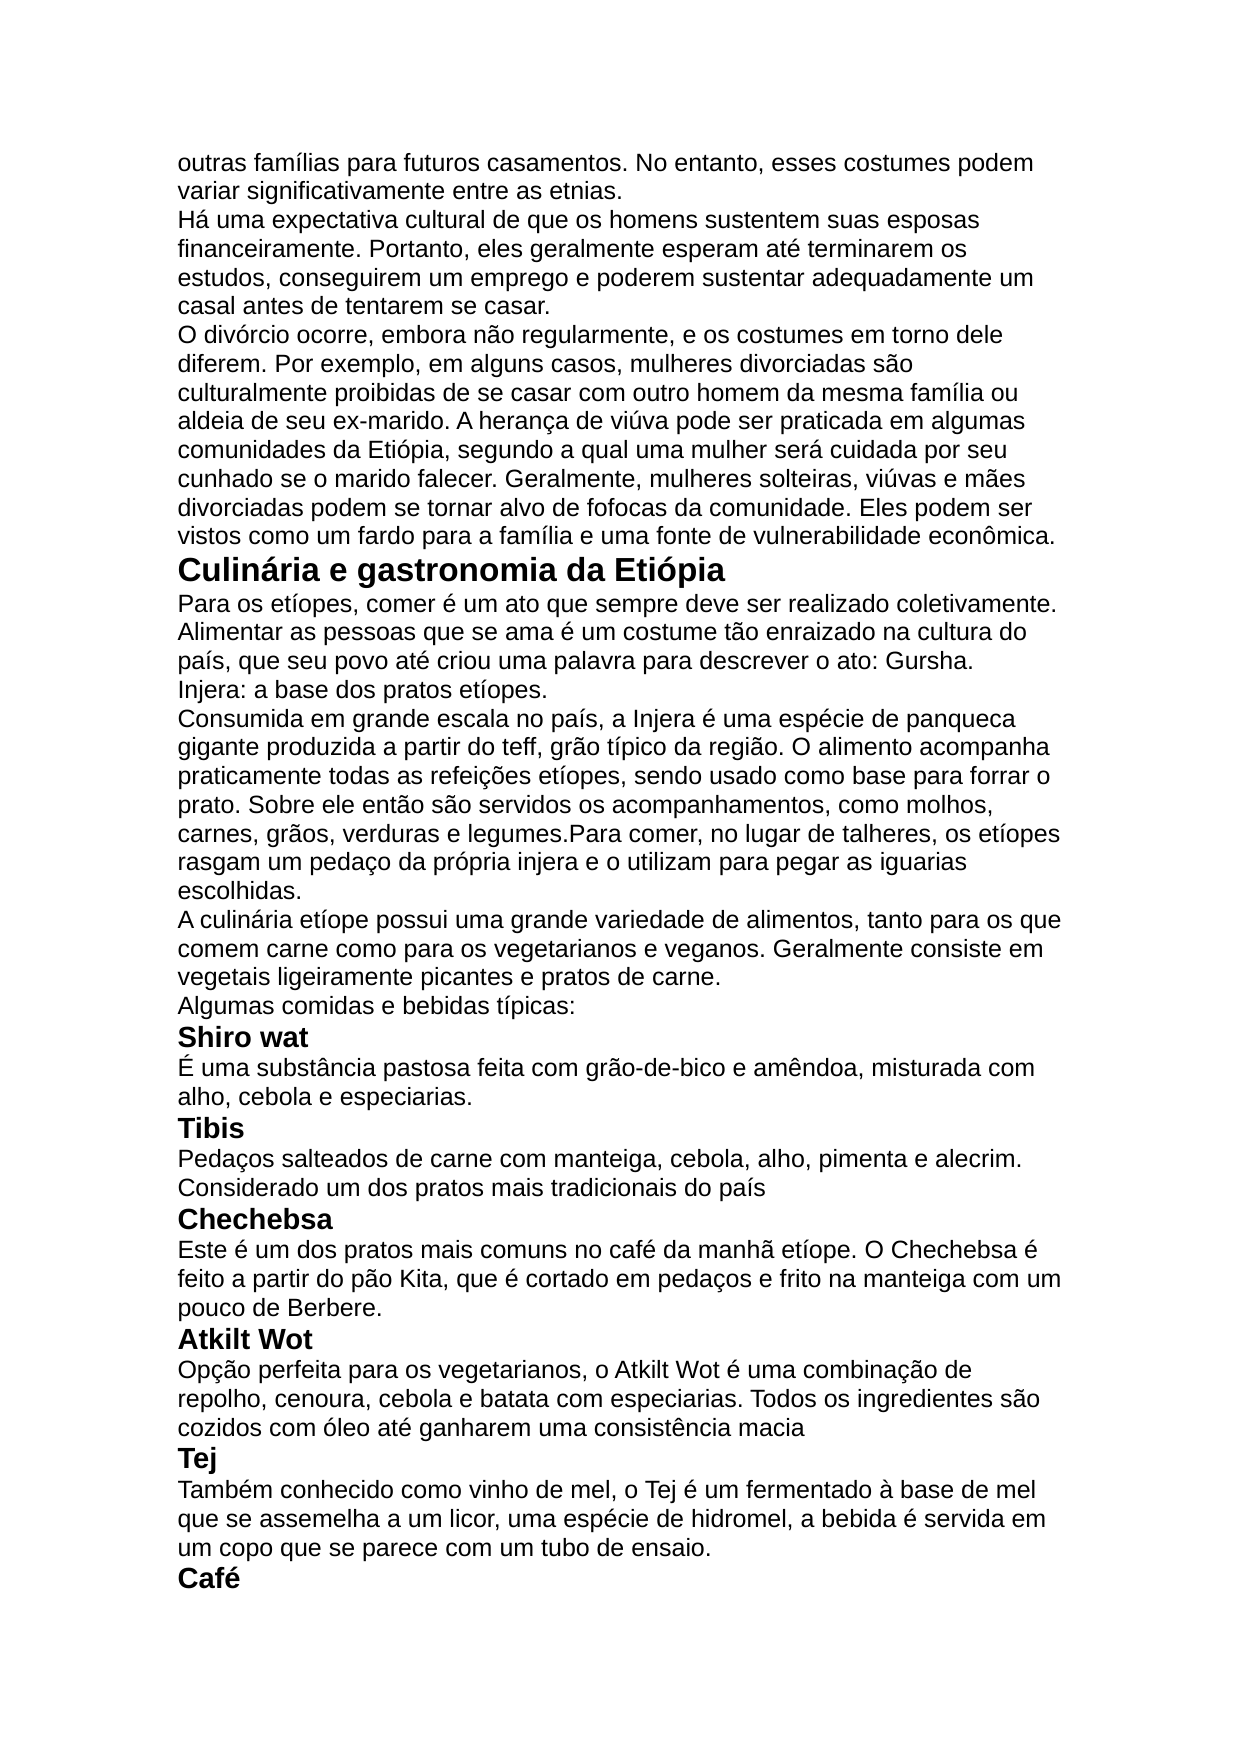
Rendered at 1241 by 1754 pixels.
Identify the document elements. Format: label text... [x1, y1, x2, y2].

subtitle Chechebsa [177, 1202, 1063, 1235]
subtitle Tej [177, 1441, 1063, 1475]
text Injera: a base dos pratos etíopes. [177, 675, 1063, 703]
text outras famílias para futuros casamentos. No entanto, esses costumes podem variar significativamente entre as etnias. [177, 148, 1063, 205]
text Opção perfeita para os vegetarianos, o Atkilt Wot é uma combinação de repolho, cenoura, cebola e batata com especiarias. Todos os ingredientes são cozidos com óleo até ganharem uma consistência macia [177, 1355, 1063, 1441]
text Há uma expectativa cultural de que os homens sustentem suas esposas financeiramente. Portanto, eles geralmente esperam até terminarem os estudos, conseguirem um emprego e poderem sustentar adequadamente um casal antes de tentarem se casar. [177, 205, 1063, 320]
subtitle Tibis [177, 1111, 1063, 1144]
text O divórcio ocorre, embora não regularmente, e os costumes em torno dele diferem. Por exemplo, em alguns casos, mulheres divorciadas são culturalmente proibidas de se casar com outro homem da mesma família ou aldeia de seu ex-marido. A herança de viúva pode ser praticada em algumas comunidades da Etiópia, segundo a qual uma mulher será cuidada por seu cunhado se o marido falecer. Geralmente, mulheres solteiras, viúvas e mães divorciadas podem se tornar alvo de fofocas da comunidade. Eles podem ser vistos como um fardo para a família e uma fonte de vulnerabilidade econômica. [177, 320, 1063, 550]
text Para os etíopes, comer é um ato que sempre deve ser realizado coletivamente. Alimentar as pessoas que se ama é um costume tão enraizado na cultura do país, que seu povo até criou uma palavra para descrever o ato: Gursha. [177, 588, 1063, 675]
subtitle Café [177, 1561, 1063, 1595]
text A culinária etíope possui uma grande variedade de alimentos, tanto para os que comem carne como para os vegetarianos e veganos. Geralmente consiste em vegetais ligeiramente picantes e pratos de carne. [177, 905, 1063, 991]
text Este é um dos pratos mais comuns no café da manhã etíope. O Chechebsa é feito a partir do pão Kita, que é cortado em pedaços e frito na manteiga com um pouco de Berbere. [177, 1235, 1063, 1322]
text Algumas comidas e bebidas típicas: [177, 991, 1063, 1020]
text Consumida em grande escala no país, a Injera é uma espécie de panqueca gigante produzida a partir do teff, grão típico da região. O alimento acompanha praticamente todas as refeições etíopes, sendo usado como base para forrar o prato. Sobre ele então são servidos os acompanhamentos, como molhos, carnes, grãos, verduras e legumes.Para comer, no lugar de talheres, os etíopes rasgam um pedaço da própria injera e o utilizam para pegar as iguarias escolhidas. [177, 703, 1063, 905]
subtitle Shiro wat [177, 1020, 1063, 1053]
text Pedaços salteados de carne com manteiga, cebola, alho, pimenta e alecrim. Considerado um dos pratos mais tradicionais do país [177, 1144, 1063, 1202]
text Também conhecido como vinho de mel, o Tej é um fermentado à base de mel que se assemelha a um licor, uma espécie de hidromel, a bebida é servida em um copo que se parece com um tubo de ensaio. [177, 1475, 1063, 1561]
subtitle Atkilt Wot [177, 1322, 1063, 1355]
subtitle Culinária e gastronomia da Etiópia [177, 550, 1063, 588]
text É uma substância pastosa feita com grão-de-bico e amêndoa, misturada com alho, cebola e especiarias. [177, 1053, 1063, 1111]
